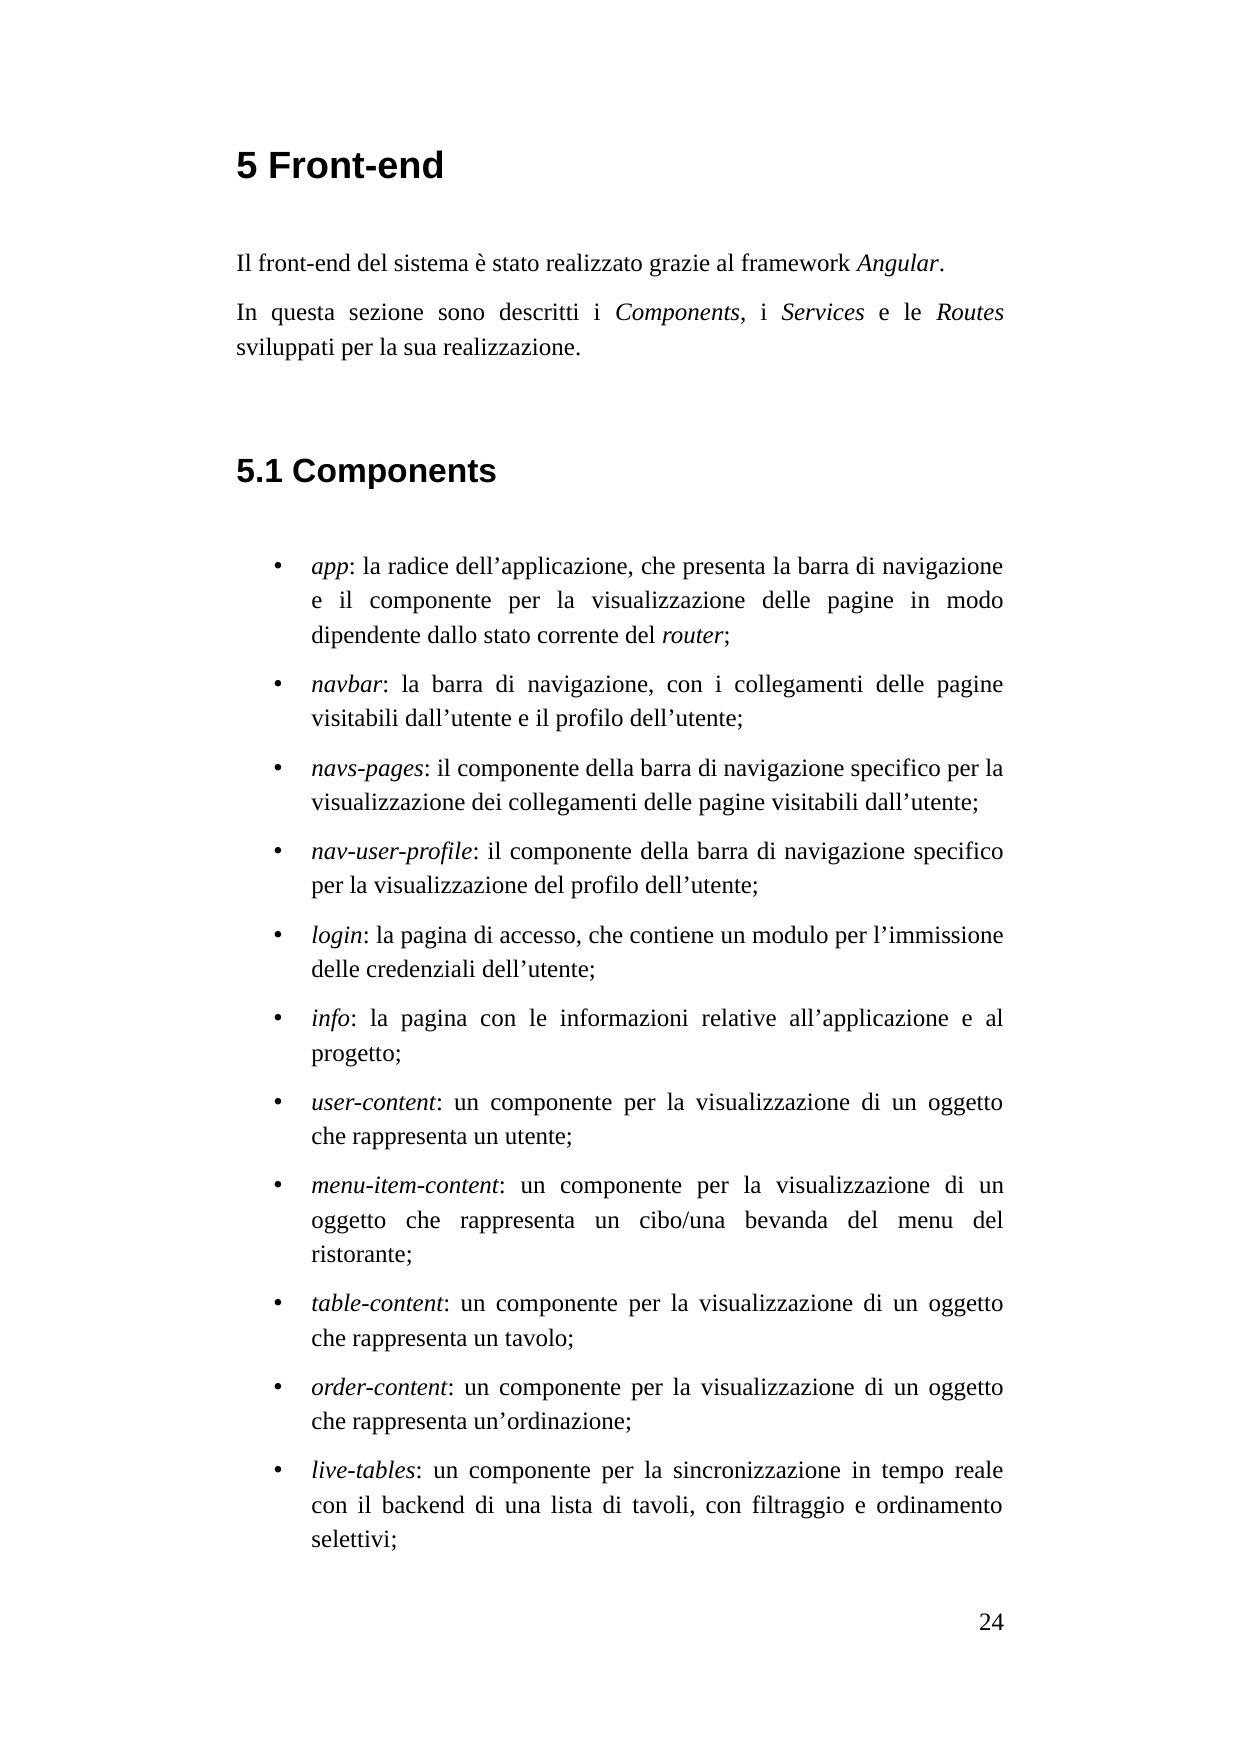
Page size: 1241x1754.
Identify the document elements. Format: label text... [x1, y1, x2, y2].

text In questa sezione sono descritti i Components, i Services e le Routes sviluppati per la sua realizzazione. [236, 297, 1004, 361]
subtitle 5 Front-end [236, 143, 1004, 187]
list app: la radice dell’applicazione, che presenta la barra di navigazione e il componente per la visualizzazione delle pagine in modo dipendente dallo stato corrente del router; [274, 551, 1004, 649]
list navbar: la barra di navigazione, con i collegamenti delle pagine visitabili dall’utente e il profilo dell’utente; [274, 669, 1004, 732]
list login: la pagina di accesso, che contiene un modulo per l’immissione delle credenziali dell’utente; [274, 920, 1004, 983]
list live-tables: un componente per la sincronizzazione in tempo reale con il backend di una lista di tavoli, con filtraggio e ordinamento selettivi; [274, 1455, 1004, 1553]
list menu-item-content: un componente per la visualizzazione di un oggetto che rappresenta un cibo/una bevanda del menu del ristorante; [274, 1170, 1004, 1268]
list user-content: un componente per la visualizzazione di un oggetto che rappresenta un utente; [274, 1087, 1004, 1150]
subtitle 5.1 Components [236, 451, 1004, 489]
list info: la pagina con le informazioni relative all’applicazione e al progetto; [274, 1003, 1004, 1066]
list navs-pages: il componente della barra di navigazione specifico per la visualizzazione dei collegamenti delle pagine visitabili dall’utente; [274, 753, 1004, 816]
list order-content: un componente per la visualizzazione di un oggetto che rappresenta un’ordinazione; [274, 1372, 1004, 1435]
list table-content: un componente per la visualizzazione di un oggetto che rappresenta un tavolo; [274, 1288, 1004, 1352]
text Il front-end del sistema è stato realizzato grazie al framework Angular. [236, 248, 1004, 277]
list nav-user-profile: il componente della barra di navigazione specifico per la visualizzazione del profilo dell’utente; [274, 836, 1004, 899]
